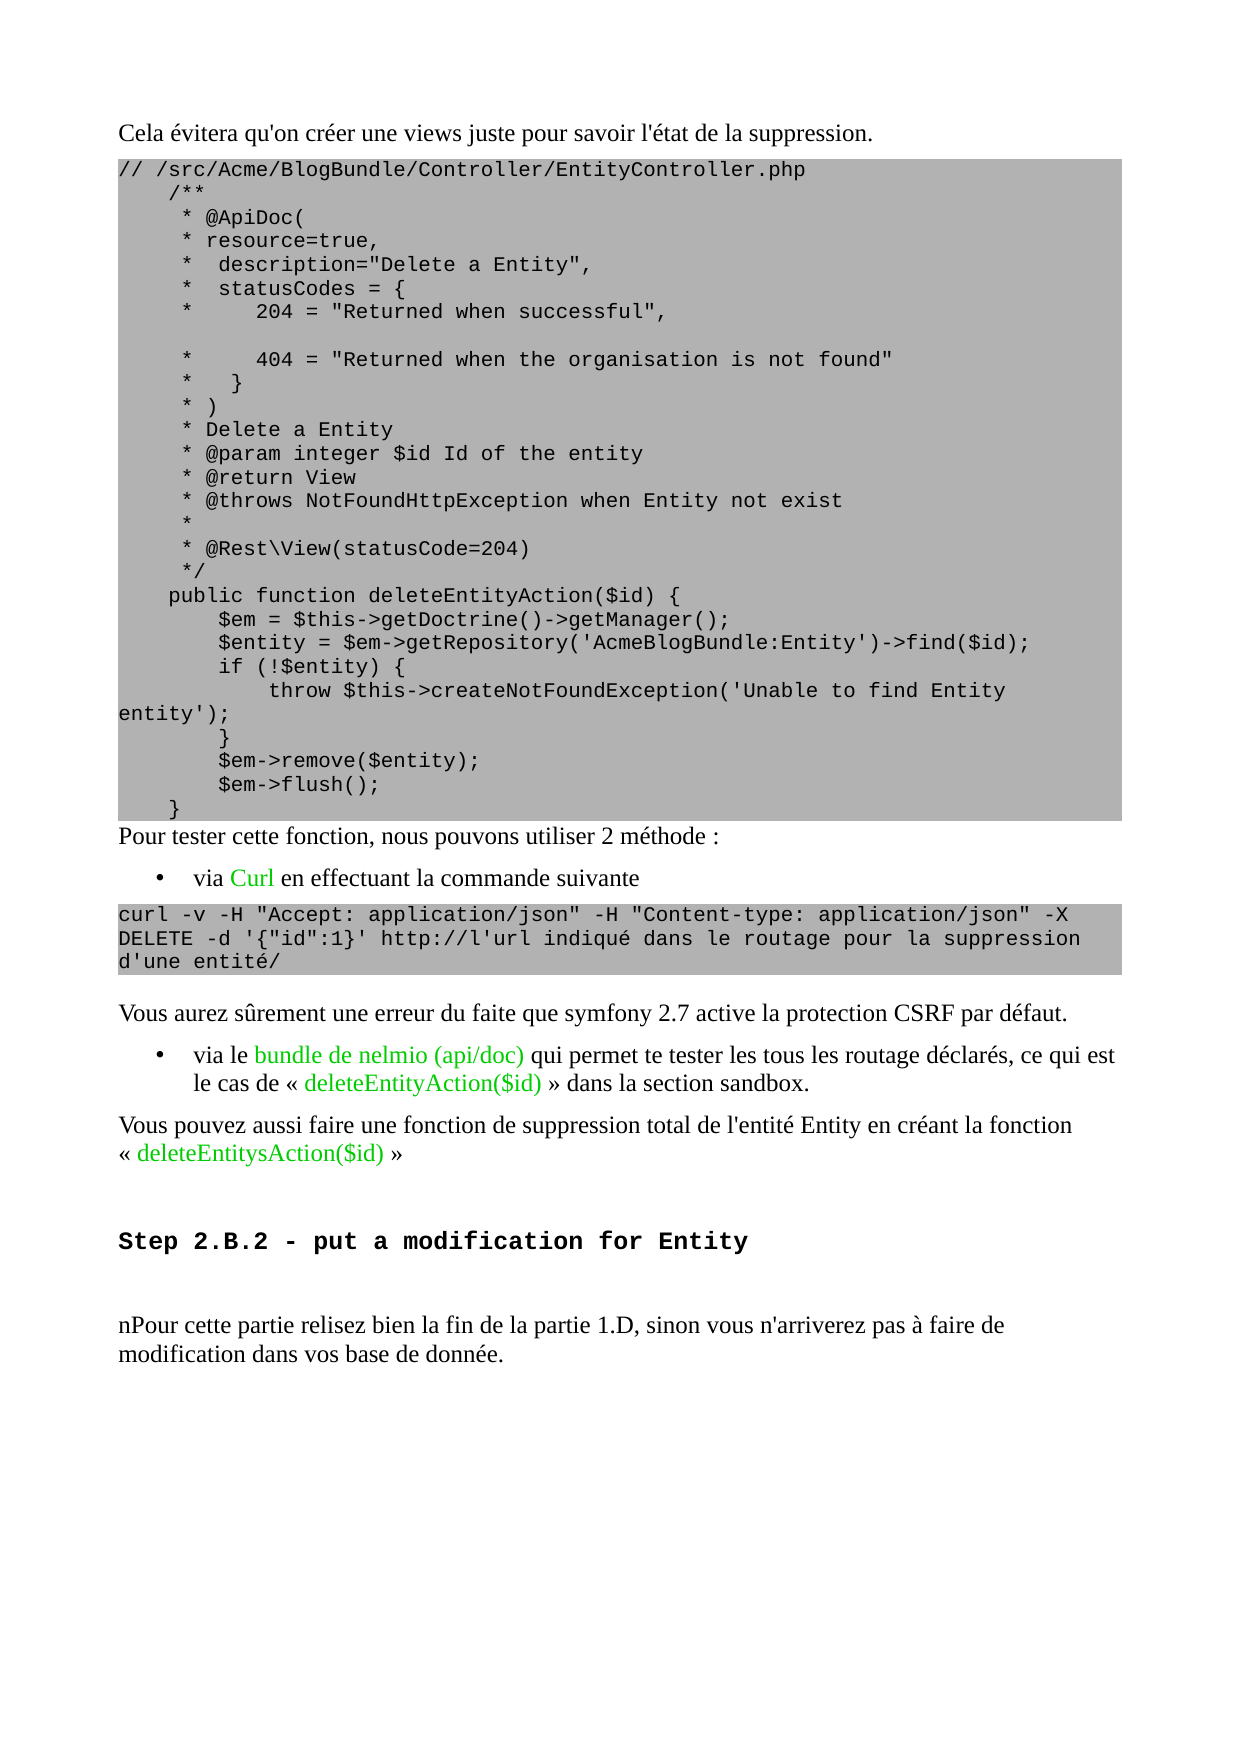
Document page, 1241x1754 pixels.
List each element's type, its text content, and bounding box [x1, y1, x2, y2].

text */ [118, 561, 1122, 585]
text Vous aurez sûrement une erreur du faite que symfony 2.7 active la protection CSRF par défaut. [118, 998, 1122, 1027]
text * @return View [118, 467, 1122, 490]
text * ) [118, 396, 1122, 419]
text * @throws NotFoundHttpException when Entity not exist [118, 490, 1122, 514]
text * } [118, 372, 1122, 396]
text Vous pouvez aussi faire une fonction de suppression total de l'entité Entity en créant la fonction « deleteEntitysAction($id) » [118, 1110, 1122, 1167]
text if (!$entity) { [118, 656, 1122, 679]
text $em->flush(); [118, 774, 1122, 798]
text * @ApiDoc( [118, 207, 1122, 230]
text * resource=true, [118, 230, 1122, 254]
text * Delete a Entity [118, 419, 1122, 443]
subtitle Step 2.B.2 - put a modification for Entity [118, 1228, 1122, 1257]
text public function deleteEntityAction($id) { [118, 585, 1122, 609]
text * 204 = "Returned when successful", [118, 301, 1122, 325]
text * statusCodes = { [118, 278, 1122, 301]
text } [118, 727, 1122, 751]
text * [118, 514, 1122, 538]
text $entity = $em->getRepository('AcmeBlogBundle:Entity')->find($id); [118, 632, 1122, 656]
list via Curl en effectuant la commande suivante [156, 863, 1122, 891]
text /** [118, 183, 1122, 207]
text $em->remove($entity); [118, 751, 1122, 774]
text throw $this->createNotFoundException('Unable to find Entity entity'); [118, 679, 1122, 727]
list via le bundle de nelmio (api/doc) qui permet te tester les tous les routage déclarés, ce qui est le cas de « deleteEntityAction($id) » dans la section sandbox. [156, 1040, 1122, 1097]
text $em = $this->getDoctrine()->getManager(); [118, 609, 1122, 632]
text * @Rest\View(statusCode=204) [118, 538, 1122, 561]
text * 404 = "Returned when the organisation is not found" [118, 348, 1122, 372]
text * description="Delete a Entity", [118, 254, 1122, 278]
text } [118, 798, 1122, 821]
text Pour tester cette fonction, nous pouvons utiliser 2 méthode : [118, 821, 1122, 850]
text Cela évitera qu'on créer une views juste pour savoir l'état de la suppression. [118, 118, 1122, 147]
text // /src/Acme/BlogBundle/Controller/EntityController.php [118, 159, 1122, 183]
text * @param integer $id Id of the entity [118, 443, 1122, 467]
text curl -v -H "Accept: application/json" -H "Content-type: application/json" -X DELETE -d '{"id":1}' http://l'url indiqué dans le routage pour la suppression d'une entité/ [118, 904, 1122, 975]
text nPour cette partie relisez bien la fin de la partie 1.D, sinon vous n'arriverez pas à faire de modification dans vos base de donnée. [118, 1310, 1122, 1368]
